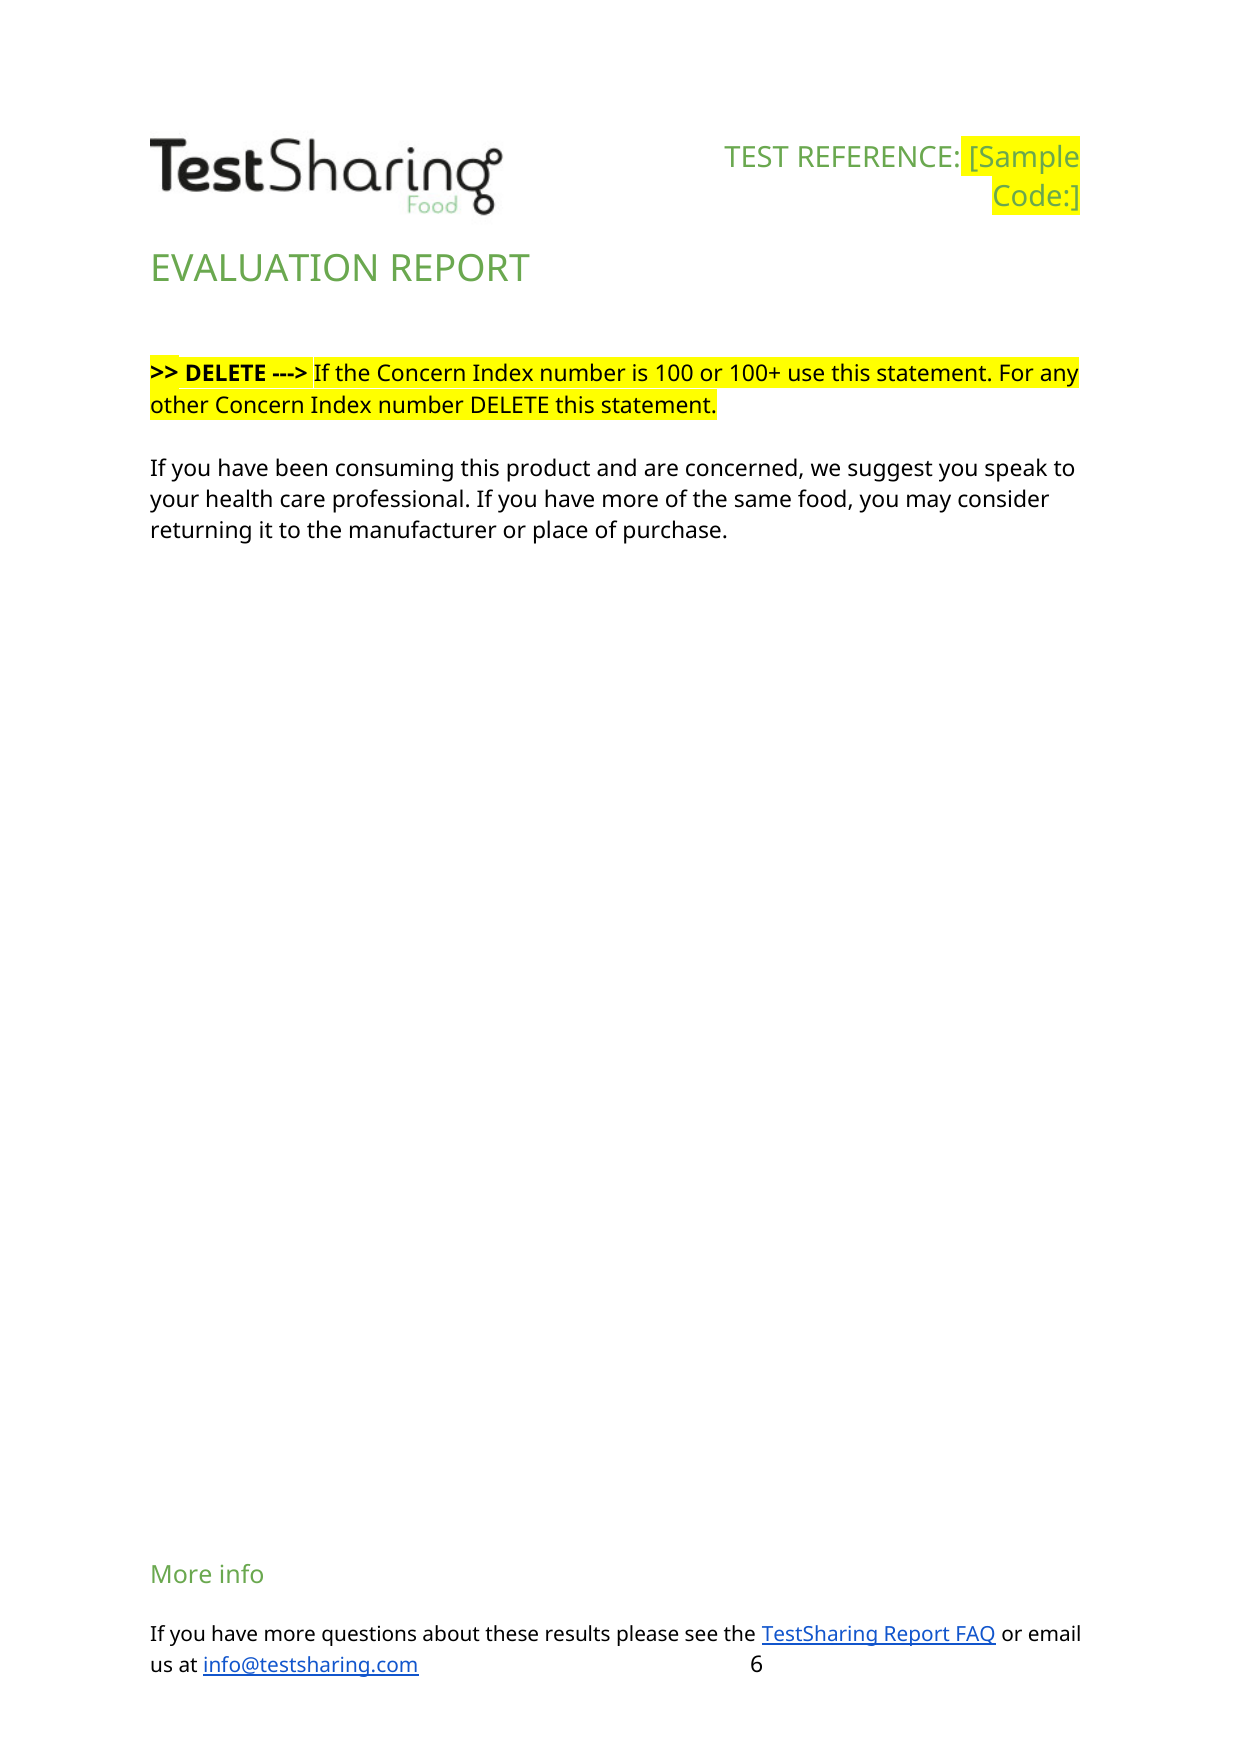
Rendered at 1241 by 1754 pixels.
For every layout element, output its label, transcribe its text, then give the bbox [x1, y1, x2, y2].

text >> DELETE ---> If the Concern Index number is 100 or 100+ use this statement. For any other Concern Index number DELETE this statement. [150, 355, 1090, 420]
text If you have been consuming this product and are concerned, we suggest you speak to your health care professional. If you have more of the same food, you may consider returning it to the manufacturer or place of purchase. [150, 452, 1090, 545]
picture [150, 120, 524, 231]
